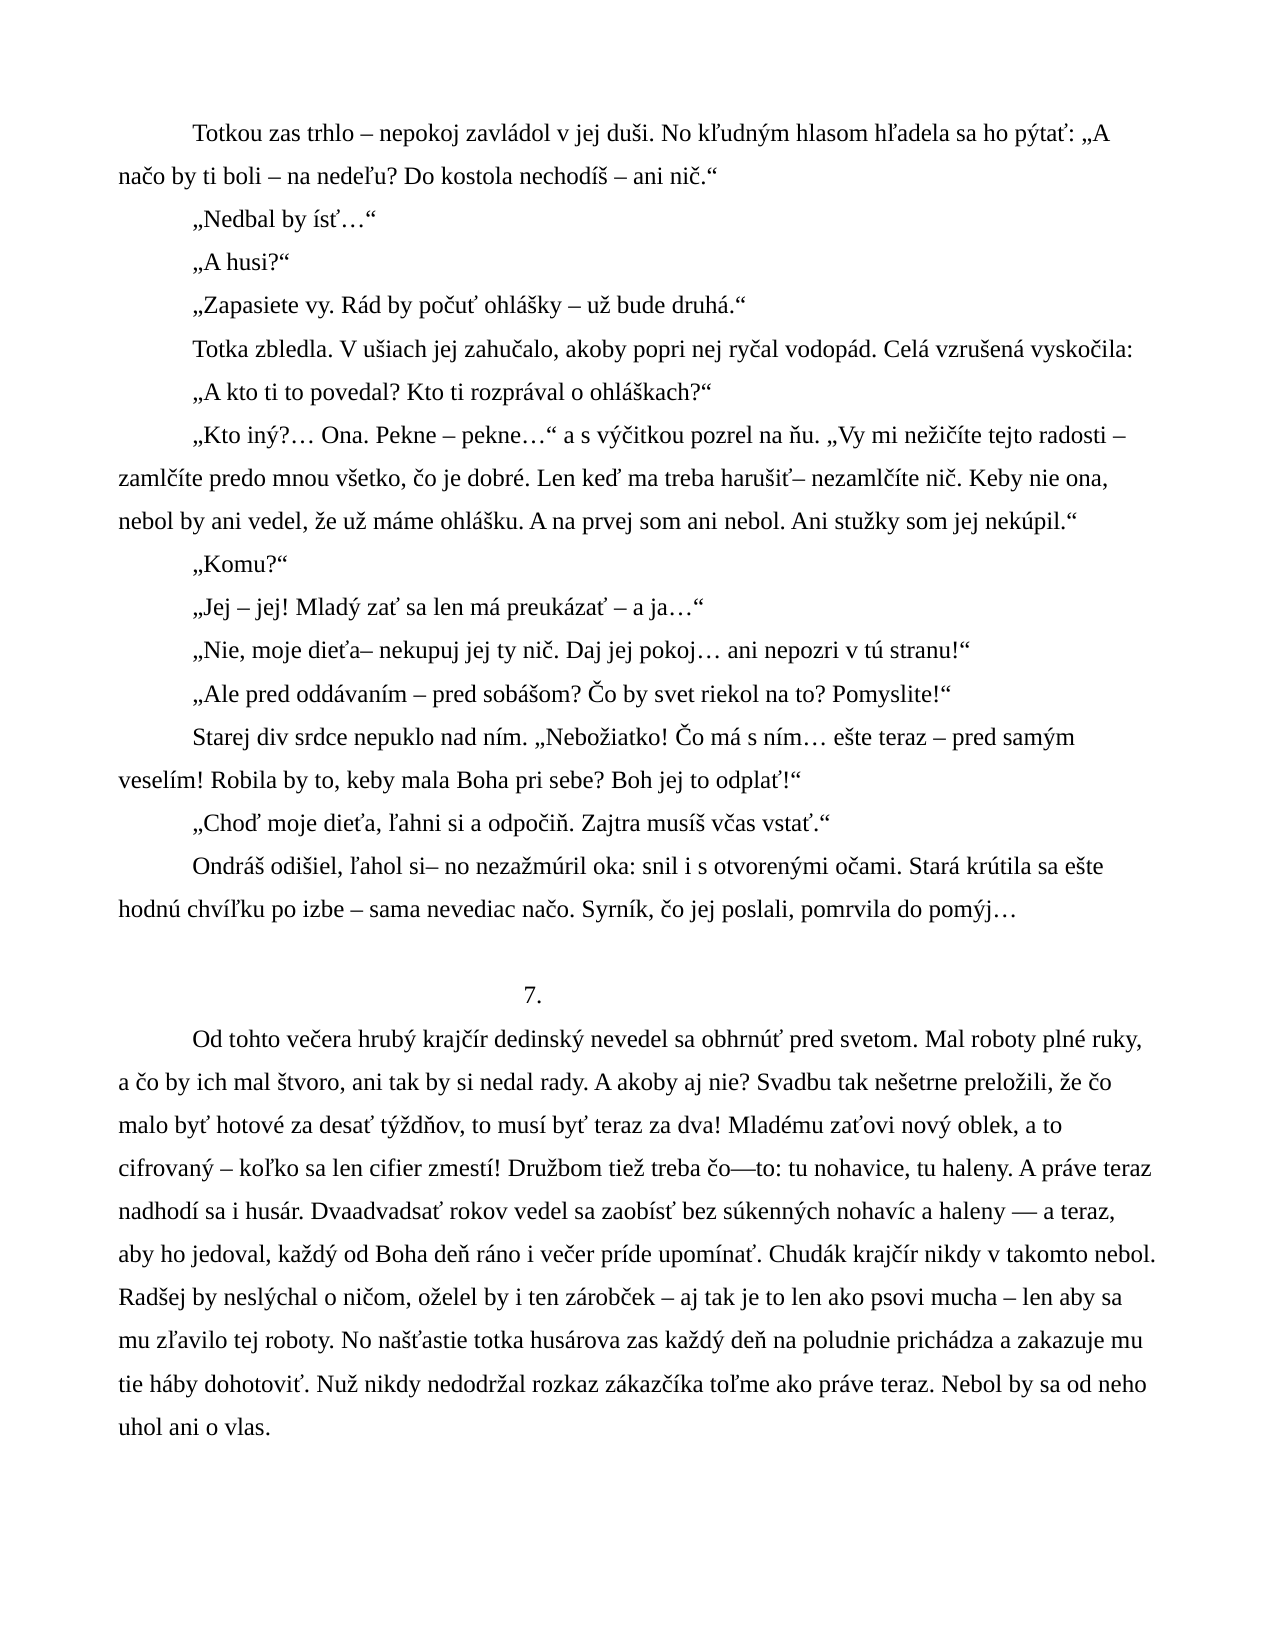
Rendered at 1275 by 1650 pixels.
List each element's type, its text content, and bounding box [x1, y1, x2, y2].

text Ondráš odišiel, ľahol si– no nezažmúril oka: snil i s otvorenými očami. Stará krútila sa ešte hodnú chvíľku po izbe – sama nevediac načo. Syrník, čo jej poslali, pomrvila do pomýj… [118, 851, 1157, 923]
text „Ale pred oddávaním – pred sobášom? Čo by svet riekol na to? Pomyslite!“ [118, 679, 1157, 707]
text Starej div srdce nepuklo nad ním. „Nebožiatko! Čo má s ním… ešte teraz – pred samým veselím! Robila by to, keby mala Boha pri sebe? Boh jej to odplať!“ [118, 722, 1157, 794]
text „A husi?“ [118, 247, 1157, 276]
text „Zapasiete vy. Rád by počuť ohlášky – už bude druhá.“ [118, 291, 1157, 319]
text „Kto iný?… Ona. Pekne – pekne…“ a s výčitkou pozrel na ňu. „Vy mi nežičíte tejto radosti – zamlčíte predo mnou všetko, čo je dobré. Len keď ma treba harušiť– nezamlčíte nič. Keby nie ona, nebol by ani vedel, že už máme ohlášku. A na prvej som ani nebol. Ani stužky som jej nekúpil.“ [118, 420, 1157, 535]
text „Nie, moje dieťa– nekupuj jej ty nič. Daj jej pokoj… ani nepozri v tú stranu!“ [118, 636, 1157, 664]
text Totka zbledla. V ušiach jej zahučalo, akoby popri nej ryčal vodopád. Celá vzrušená vyskočila: [118, 334, 1157, 362]
text „Jej – jej! Mladý zať sa len má preukázať – a ja…“ [118, 592, 1157, 621]
text „A kto ti to povedal? Kto ti rozprával o ohláškach?“ [118, 377, 1157, 406]
text Totkou zas trhlo – nepokoj zavládol v jej duši. No kľudným hlasom hľadela sa ho pýtať: „A načo by ti boli – na nedeľu? Do kostola nechodíš – ani nič.“ [118, 118, 1157, 190]
text 7. [118, 981, 1157, 1009]
text „Komu?“ [118, 549, 1157, 578]
text „Choď moje dieťa, ľahni si a odpočiň. Zajtra musíš včas vstať.“ [118, 808, 1157, 837]
text Od tohto večera hrubý krajčír dedinský nevedel sa obhrnúť pred svetom. Mal roboty plné ruky, a čo by ich mal štvoro, ani tak by si nedal rady. A akoby aj nie? Svadbu tak nešetrne preložili, že čo malo byť hotové za desať týždňov, to musí byť teraz za dva! Mladému zaťovi nový oblek, a to cifrovaný – koľko sa len cifier zmestí! Družbom tiež treba čo—to: tu nohavice, tu haleny. A práve teraz nadhodí sa i husár. Dvaadvadsať rokov vedel sa zaobísť bez súkenných nohavíc a haleny — a teraz, aby ho jedoval, každý od Boha deň ráno i večer príde upomínať. Chudák krajčír nikdy v takomto nebol. Radšej by neslýchal o ničom, oželel by i ten zárobček – aj tak je to len ako psovi mucha – len aby sa mu zľavilo tej roboty. No našťastie totka husárova zas každý deň na poludnie prichádza a zakazuje mu tie háby dohotoviť. Nuž nikdy nedodržal rozkaz zákazčíka toľme ako práve teraz. Nebol by sa od neho uhol ani o vlas. [118, 1024, 1157, 1441]
text „Nedbal by ísť…“ [118, 204, 1157, 233]
